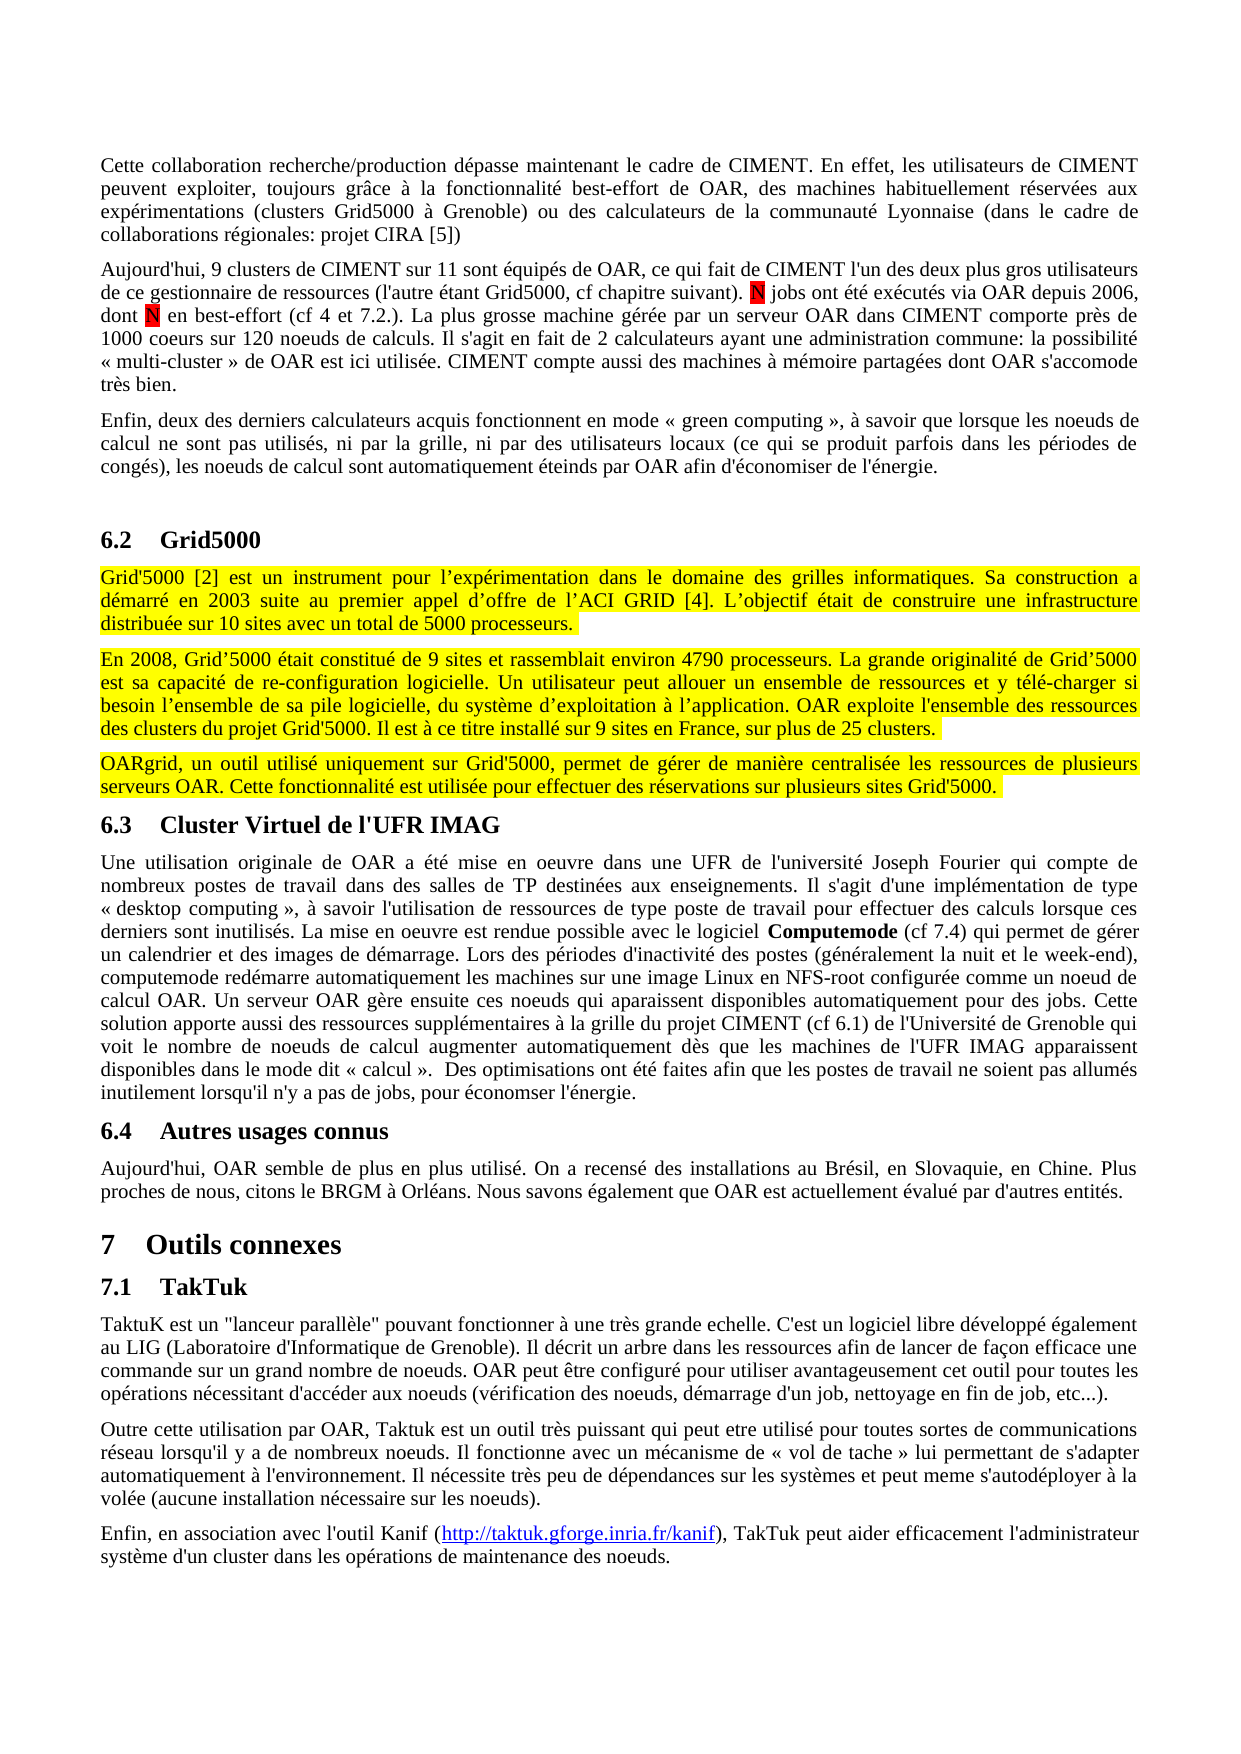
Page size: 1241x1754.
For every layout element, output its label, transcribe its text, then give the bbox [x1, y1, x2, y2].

text Outre cette utilisation par OAR, Taktuk est un outil très puissant qui peut etre utilisé pour toutes sortes de communications réseau lorsqu'il y a de nombreux noeuds. Il fonctionne avec un mécanisme de « vol de tache » lui permettant de s'adapter automatiquement à l'environnement. Il nécessite très peu de dépendances sur les systèmes et peut meme s'autodéployer à la volée (aucune installation nécessaire sur les noeuds). [100, 1418, 1140, 1510]
text Cette collaboration recherche/production dépasse maintenant le cadre de CIMENT. En effet, les utilisateurs de CIMENT peuvent exploiter, toujours grâce à la fonctionnalité best-effort de OAR, des machines habituellement réservées aux expérimentations (clusters Grid5000 à Grenoble) ou des calculateurs de la communauté Lyonnaise (dans le cadre de collaborations régionales: projet CIRA [5]) [100, 154, 1140, 246]
text Une utilisation originale de OAR a été mise en oeuvre dans une UFR de l'université Joseph Fourier qui compte de nombreux postes de travail dans des salles de TP destinées aux enseignements. Il s'agit d'une implémentation de type « desktop computing », à savoir l'utilisation de ressources de type poste de travail pour effectuer des calculs lorsque ces derniers sont inutilisés. La mise en oeuvre est rendue possible avec le logiciel Computemode (cf 7.4) qui permet de gérer un calendrier et des images de démarrage. Lors des périodes d'inactivité des postes (généralement la nuit et le week-end), computemode redémarre automatiquement les machines sur une image Linux en NFS-root configurée comme un noeud de calcul OAR. Un serveur OAR gère ensuite ces noeuds qui aparaissent disponibles automatiquement pour des jobs. Cette solution apporte aussi des ressources supplémentaires à la grille du projet CIMENT (cf 6.1) de l'Université de Grenoble qui voit le nombre de noeuds de calcul augmenter automatiquement dès que les machines de l'UFR IMAG apparaissent disponibles dans le mode dit « calcul ». Des optimisations ont été faites afin que les postes de travail ne soient pas allumés inutilement lorsqu'il n'y a pas de jobs, pour économser l'énergie. [100, 851, 1140, 1104]
subtitle TakTuk [100, 1273, 1140, 1301]
text Grid'5000 [2] est un instrument pour l’expérimentation dans le domaine des grilles informatiques. Sa construction a démarré en 2003 suite au premier appel d’offre de l’ACI GRID [4]. L’objectif était de construire une infrastructure distribuée sur 10 sites avec un total de 5000 processeurs. [100, 566, 1140, 635]
subtitle Outils connexes [100, 1228, 1140, 1260]
text Enfin, en association avec l'outil Kanif (http://taktuk.gforge.inria.fr/kanif), TakTuk peut aider efficacement l'administrateur système d'un cluster dans les opérations de maintenance des noeuds. [100, 1522, 1140, 1568]
subtitle Grid5000 [100, 526, 1140, 554]
text En 2008, Grid’5000 était constitué de 9 sites et rassemblait environ 4790 processeurs. La grande originalité de Grid’5000 est sa capacité de re-configuration logicielle. Un utilisateur peut allouer un ensemble de ressources et y télé-charger si besoin l’ensemble de sa pile logicielle, du système d’exploitation à l’application. OAR exploite l'ensemble des ressources des clusters du projet Grid'5000. Il est à ce titre installé sur 9 sites en France, sur plus de 25 clusters. [100, 648, 1140, 740]
text Aujourd'hui, 9 clusters de CIMENT sur 11 sont équipés de OAR, ce qui fait de CIMENT l'un des deux plus gros utilisateurs de ce gestionnaire de ressources (l'autre étant Grid5000, cf chapitre suivant). N jobs ont été exécutés via OAR depuis 2006, dont N en best-effort (cf 4 et 7.2.). La plus grosse machine gérée par un serveur OAR dans CIMENT comporte près de 1000 coeurs sur 120 noeuds de calculs. Il s'agit en fait de 2 calculateurs ayant une administration commune: la possibilité « multi-cluster » de OAR est ici utilisée. CIMENT compte aussi des machines à mémoire partagées dont OAR s'accomode très bien. [100, 258, 1140, 396]
text TaktuK est un "lanceur parallèle" pouvant fonctionner à une très grande echelle. C'est un logiciel libre développé également au LIG (Laboratoire d'Informatique de Grenoble). Il décrit un arbre dans les ressources afin de lancer de façon efficace une commande sur un grand nombre de noeuds. OAR peut être configuré pour utiliser avantageusement cet outil pour toutes les opérations nécessitant d'accéder aux noeuds (vérification des noeuds, démarrage d'un job, nettoyage en fin de job, etc...). [100, 1313, 1140, 1405]
subtitle Cluster Virtuel de l'UFR IMAG [100, 811, 1140, 838]
text Aujourd'hui, OAR semble de plus en plus utilisé. On a recensé des installations au Brésil, en Slovaquie, en Chine. Plus proches de nous, citons le BRGM à Orléans. Nous savons également que OAR est actuellement évalué par d'autres entités. [100, 1157, 1140, 1203]
text OARgrid, un outil utilisé uniquement sur Grid'5000, permet de gérer de manière centralisée les ressources de plusieurs serveurs OAR. Cette fonctionnalité est utilisée pour effectuer des réservations sur plusieurs sites Grid'5000. [100, 752, 1140, 798]
subtitle Autres usages connus [100, 1117, 1140, 1144]
text Enfin, deux des derniers calculateurs acquis fonctionnent en mode « green computing », à savoir que lorsque les noeuds de calcul ne sont pas utilisés, ni par la grille, ni par des utilisateurs locaux (ce qui se produit parfois dans les périodes de congés), les noeuds de calcul sont automatiquement éteinds par OAR afin d'économiser de l'énergie. [100, 409, 1140, 478]
